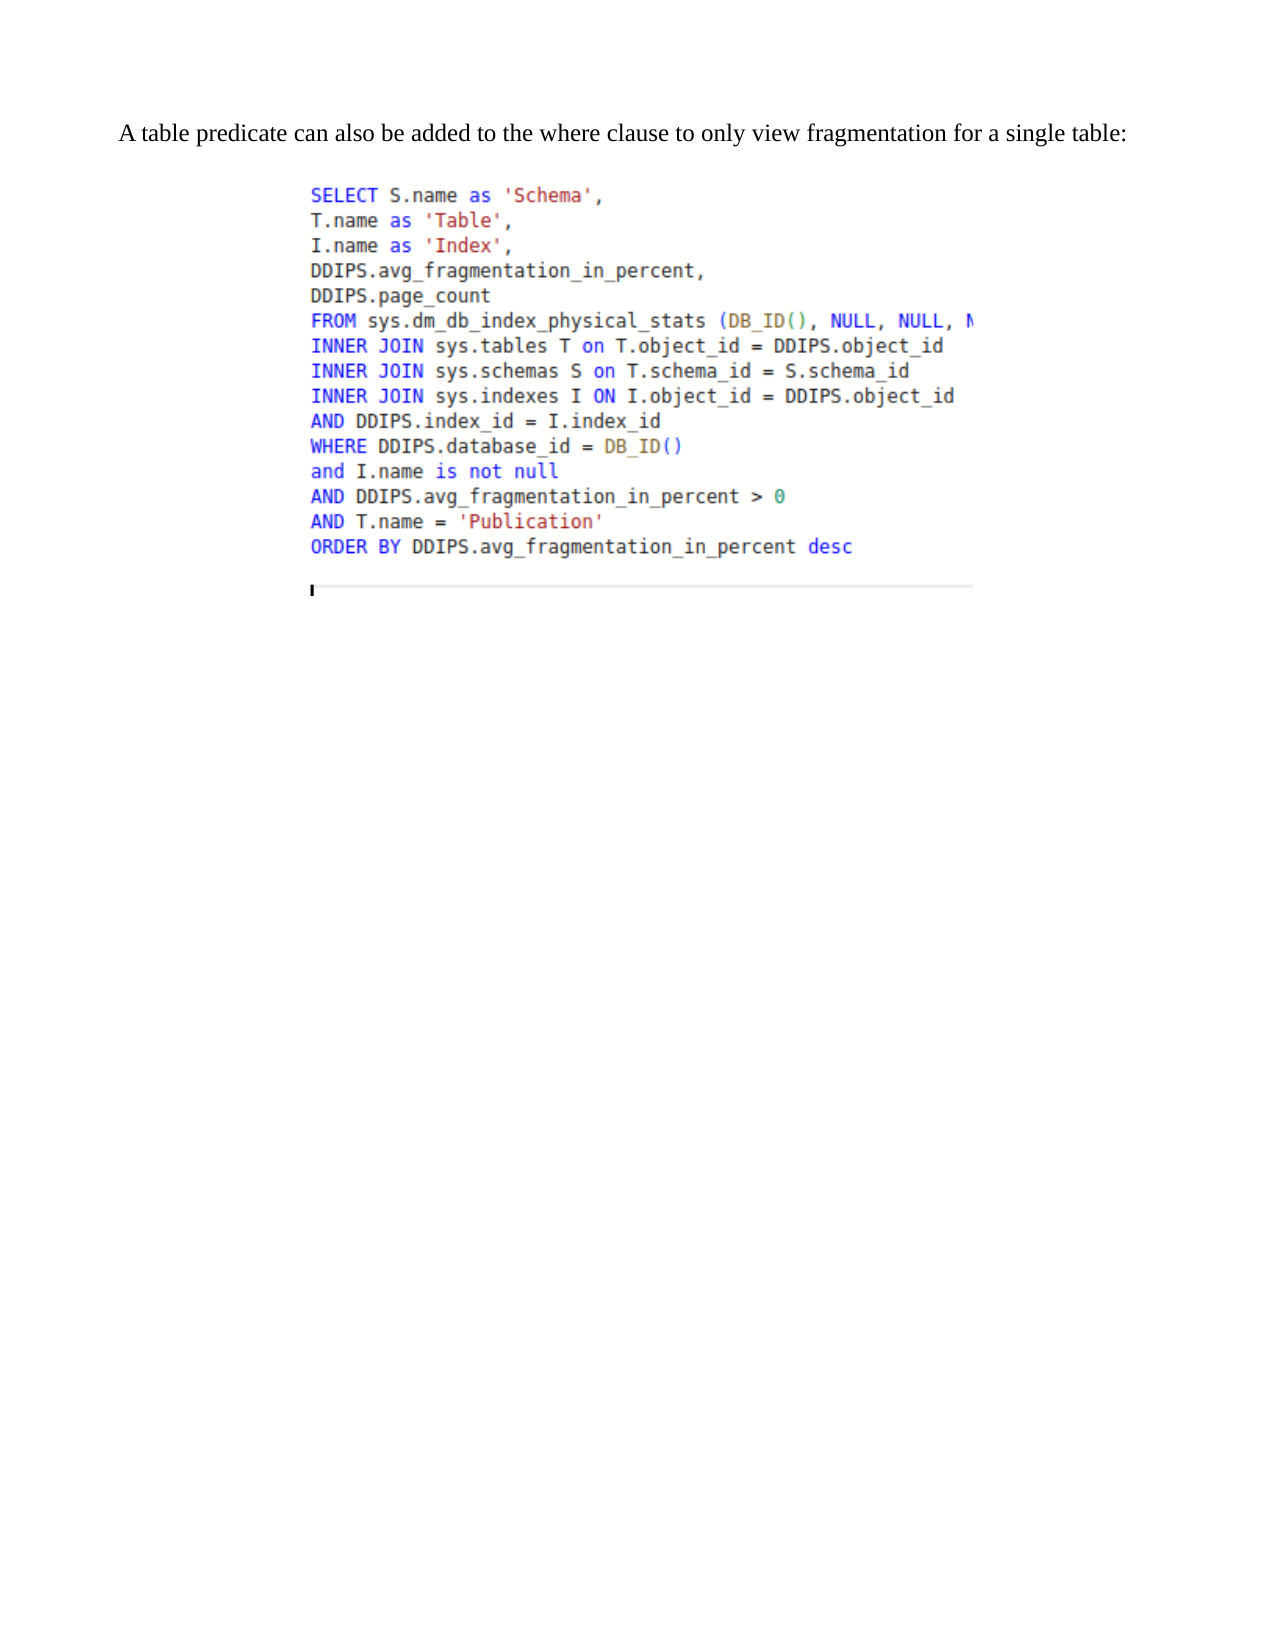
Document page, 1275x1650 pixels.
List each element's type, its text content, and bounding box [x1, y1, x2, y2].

picture [289, 182, 974, 596]
text A table predicate can also be added to the where clause to only view fragmentation for a single table: [118, 118, 1157, 147]
